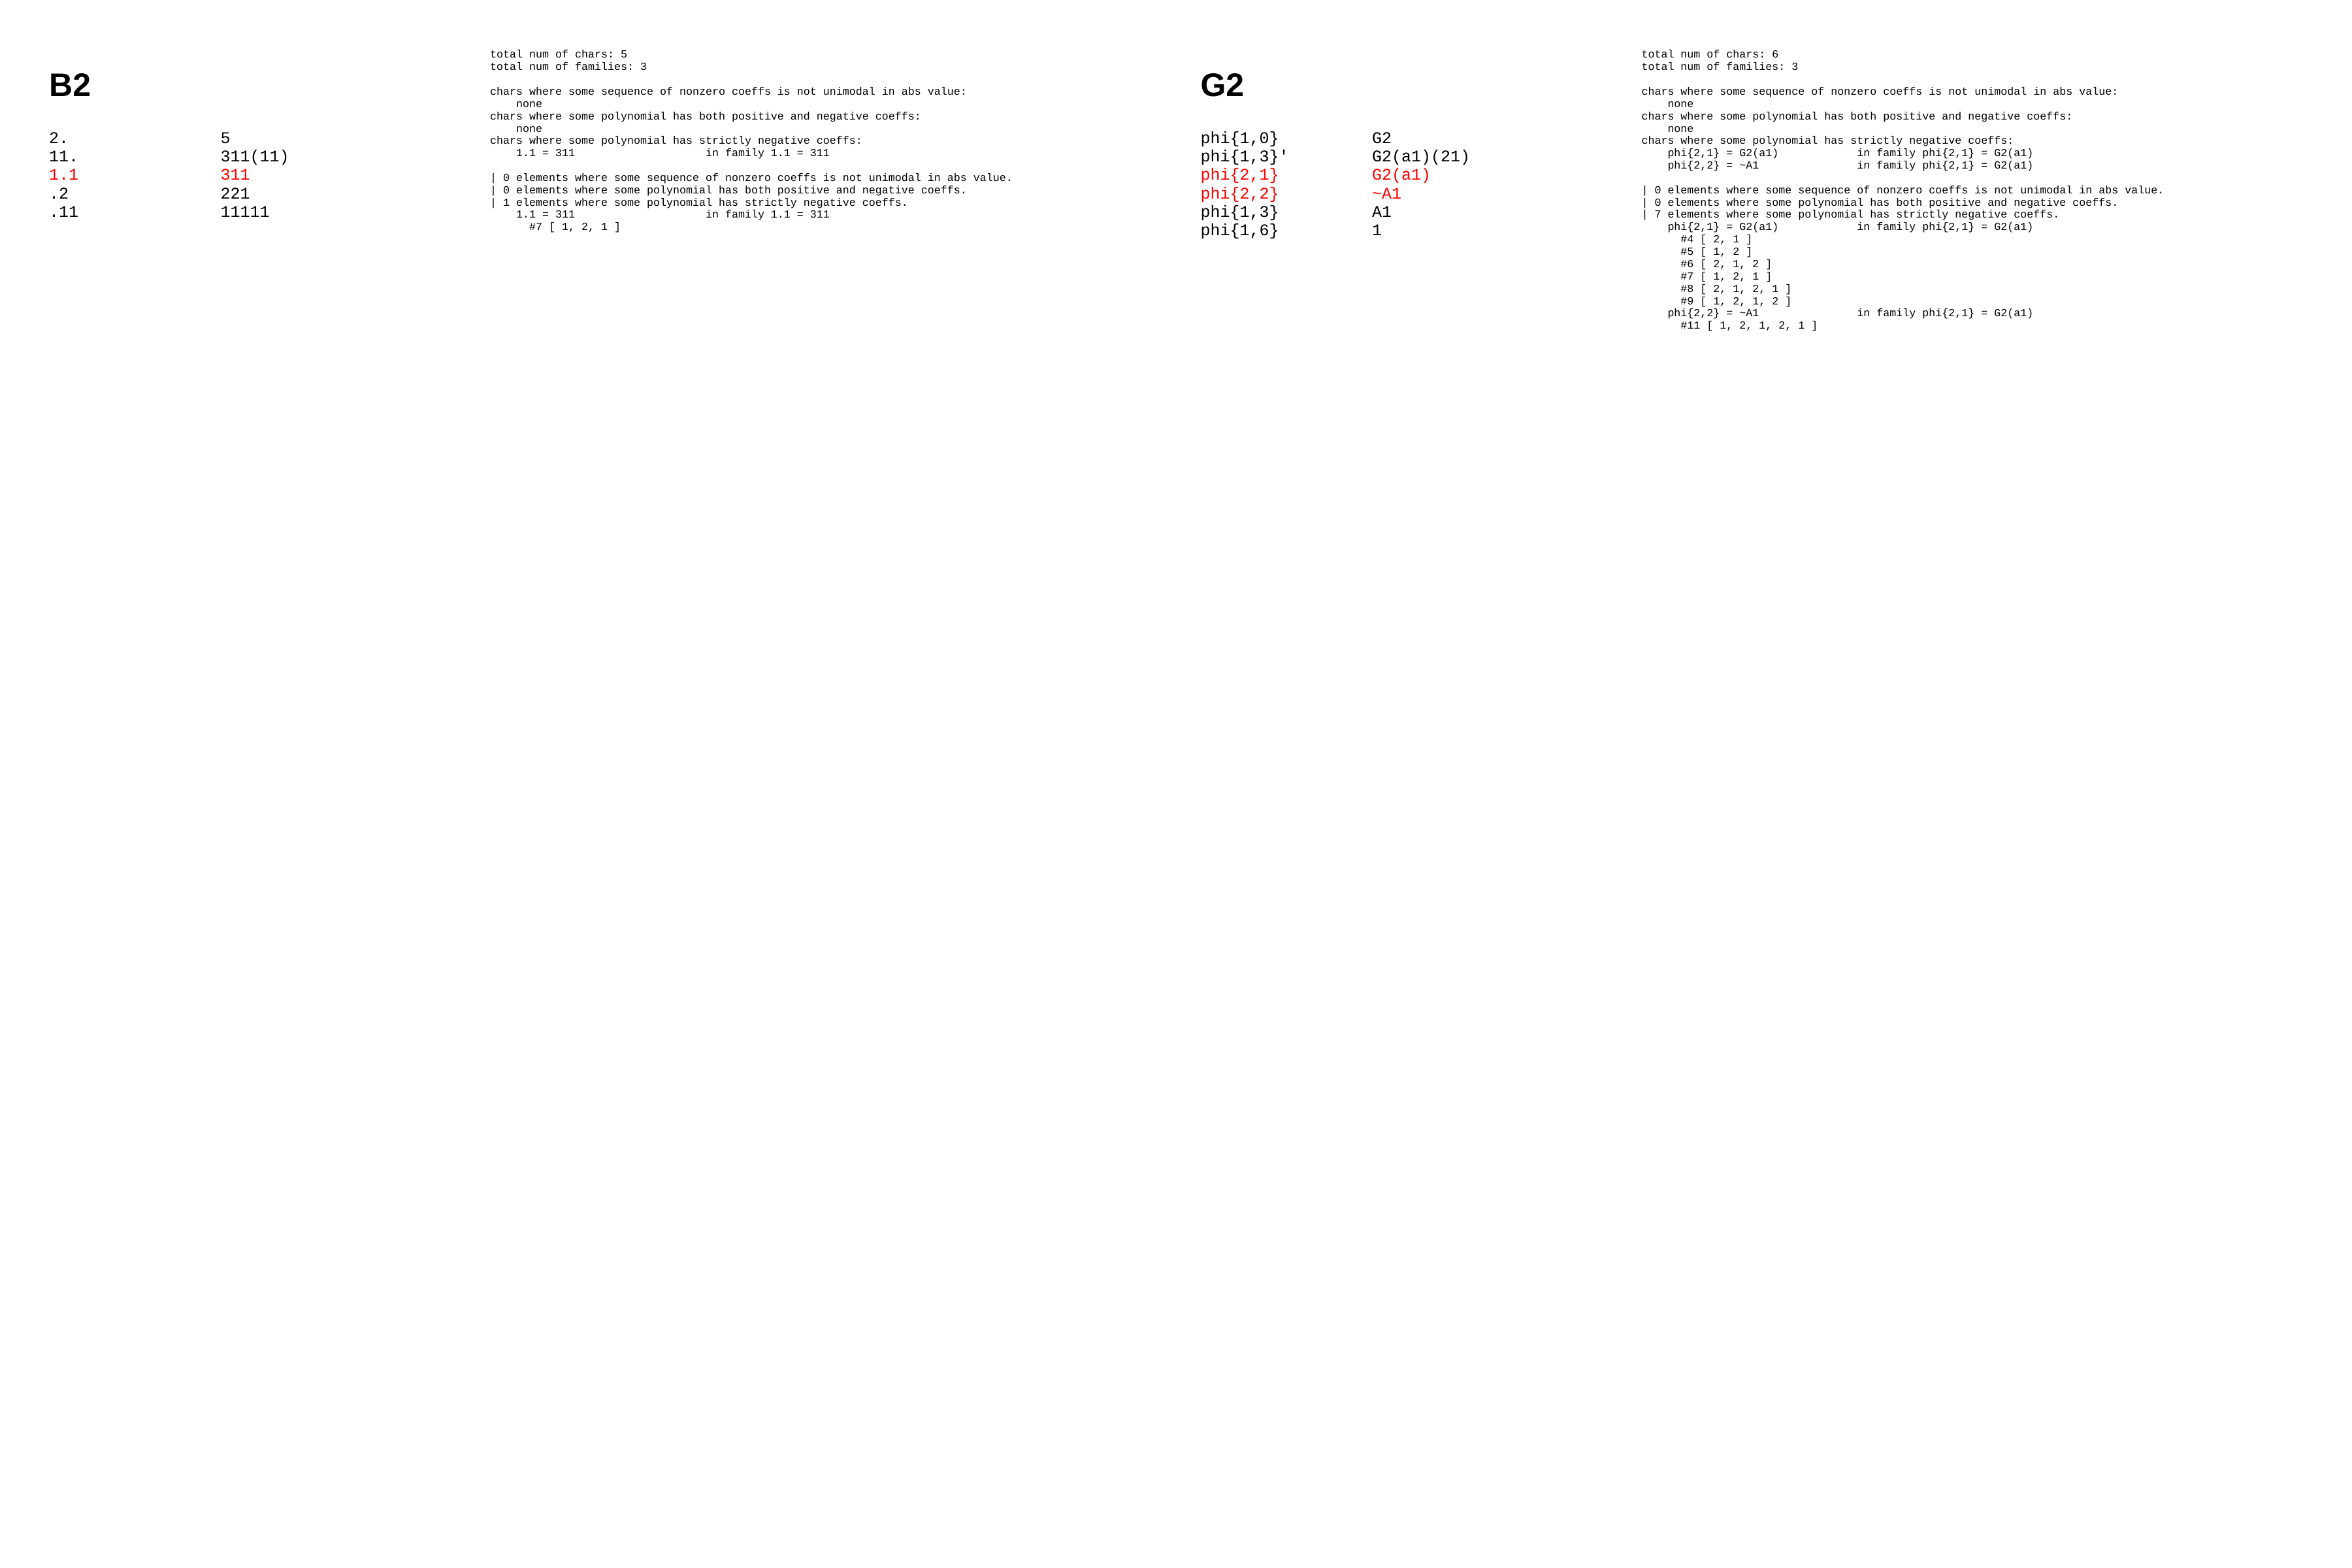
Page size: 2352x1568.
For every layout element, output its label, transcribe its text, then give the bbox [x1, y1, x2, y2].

text #9 [ 1, 2, 1, 2 ] [1641, 295, 2303, 308]
text phi{2,1} = G2(a1) in family phi{2,1} = G2(a1) [1641, 221, 2303, 234]
text #5 [ 1, 2 ] [1641, 246, 2303, 259]
table_cell 311(11) [221, 148, 392, 167]
table_cell A1 [1372, 204, 1543, 222]
text chars where some polynomial has both positive and negative coeffs: [1641, 110, 2303, 123]
table_cell 221 [221, 185, 392, 204]
table_header 2. [49, 129, 220, 148]
table_cell 311 [221, 167, 392, 185]
table_cell 11. [49, 148, 220, 167]
text | 0 elements where some polynomial has both positive and negative coeffs. [490, 184, 1151, 197]
text | 1 elements where some polynomial has strictly negative coeffs. [490, 197, 1151, 209]
table_cell G2(a1) [1372, 167, 1543, 185]
table_header 5 [221, 129, 392, 148]
text 1.1 = 311 in family 1.1 = 311 [490, 148, 1151, 160]
text #8 [ 2, 1, 2, 1 ] [1641, 283, 2303, 295]
text chars where some polynomial has strictly negative coeffs: [490, 135, 1151, 148]
text phi{2,1} = G2(a1) in family phi{2,1} = G2(a1) [1641, 148, 2303, 160]
table_cell [392, 167, 465, 185]
table_header phi{1,0} [1200, 129, 1372, 148]
table_cell phi{1,3}' [1200, 148, 1372, 167]
table_cell [392, 204, 465, 222]
table_header G2 [1372, 129, 1543, 148]
table_cell phi{1,6} [1200, 222, 1372, 240]
table_cell .11 [49, 204, 220, 222]
text #7 [ 1, 2, 1 ] [1641, 270, 2303, 283]
text | 0 elements where some sequence of nonzero coeffs is not unimodal in abs value. [490, 172, 1151, 184]
text total num of families: 3 [490, 61, 1151, 74]
text | 0 elements where some sequence of nonzero coeffs is not unimodal in abs value. [1641, 184, 2303, 197]
text chars where some polynomial has strictly negative coeffs: [1641, 135, 2303, 148]
text chars where some sequence of nonzero coeffs is not unimodal in abs value: [1641, 86, 2303, 98]
table_cell [392, 185, 465, 204]
table_cell [1543, 148, 1617, 167]
text 1.1 = 311 in family 1.1 = 311 [490, 209, 1151, 221]
table_cell [1543, 167, 1617, 185]
text #7 [ 1, 2, 1 ] [490, 221, 1151, 234]
text chars where some sequence of nonzero coeffs is not unimodal in abs value: [490, 86, 1151, 98]
table_cell [1543, 185, 1617, 204]
text total num of families: 3 [1641, 61, 2303, 74]
subtitle B2 [49, 65, 465, 103]
table_cell G2(a1)(21) [1372, 148, 1543, 167]
text chars where some polynomial has both positive and negative coeffs: [490, 110, 1151, 123]
text phi{2,2} = ~A1 in family phi{2,1} = G2(a1) [1641, 160, 2303, 172]
subtitle G2 [1200, 65, 1617, 103]
text | 7 elements where some polynomial has strictly negative coeffs. [1641, 209, 2303, 221]
text #11 [ 1, 2, 1, 2, 1 ] [1641, 320, 2303, 333]
text #4 [ 2, 1 ] [1641, 234, 2303, 246]
table_cell [392, 148, 465, 167]
text total num of chars: 5 [490, 49, 1151, 61]
text none [1641, 98, 2303, 110]
table_cell 1.1 [49, 167, 220, 185]
table_cell ~A1 [1372, 185, 1543, 204]
text none [490, 123, 1151, 135]
table_cell .2 [49, 185, 220, 204]
table_cell [1543, 204, 1617, 222]
text none [1641, 123, 2303, 135]
text #6 [ 2, 1, 2 ] [1641, 259, 2303, 270]
table_cell phi{1,3} [1200, 204, 1372, 222]
text | 0 elements where some polynomial has both positive and negative coeffs. [1641, 197, 2303, 209]
table_cell phi{2,1} [1200, 167, 1372, 185]
text phi{2,2} = ~A1 in family phi{2,1} = G2(a1) [1641, 308, 2303, 320]
text total num of chars: 6 [1641, 49, 2303, 61]
text none [490, 98, 1151, 110]
table_cell 1 [1372, 222, 1543, 240]
table_header [392, 129, 465, 148]
table_cell phi{2,2} [1200, 185, 1372, 204]
table_cell [1543, 222, 1617, 240]
table_cell 11111 [221, 204, 392, 222]
table_header [1543, 129, 1617, 148]
